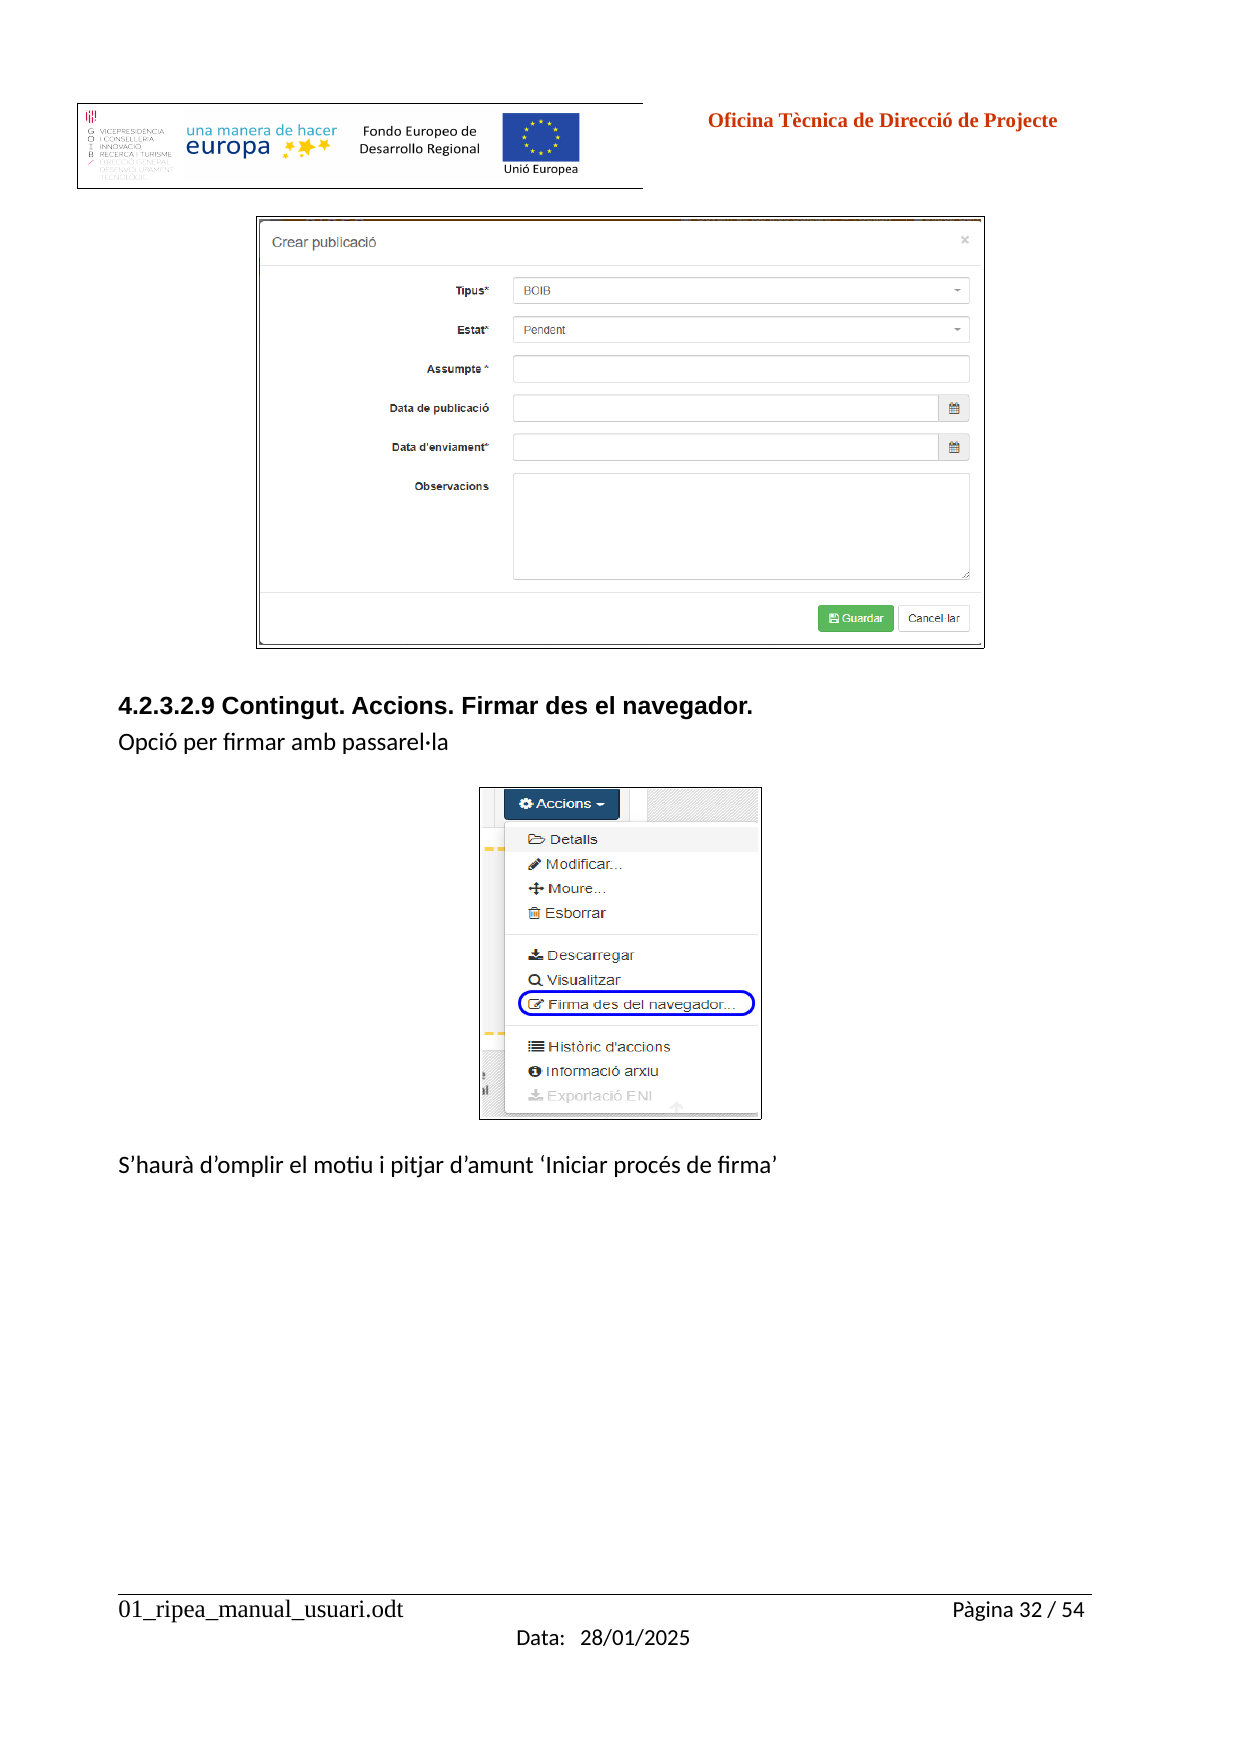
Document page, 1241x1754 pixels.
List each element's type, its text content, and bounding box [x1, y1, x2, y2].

picture [82, 108, 178, 182]
text Opció per firmar amb passarel·la [118, 726, 1122, 756]
text S’haurà d’omplir el motiu i pitjar d’amunt ‘Iniciar procés de firma’ [118, 1150, 1122, 1180]
picture [184, 108, 585, 182]
picture [259, 219, 982, 645]
subtitle 4.2.3.2.9 Contingut. Accions. Firmar des el navegador. [118, 691, 1122, 719]
picture [482, 789, 758, 1117]
